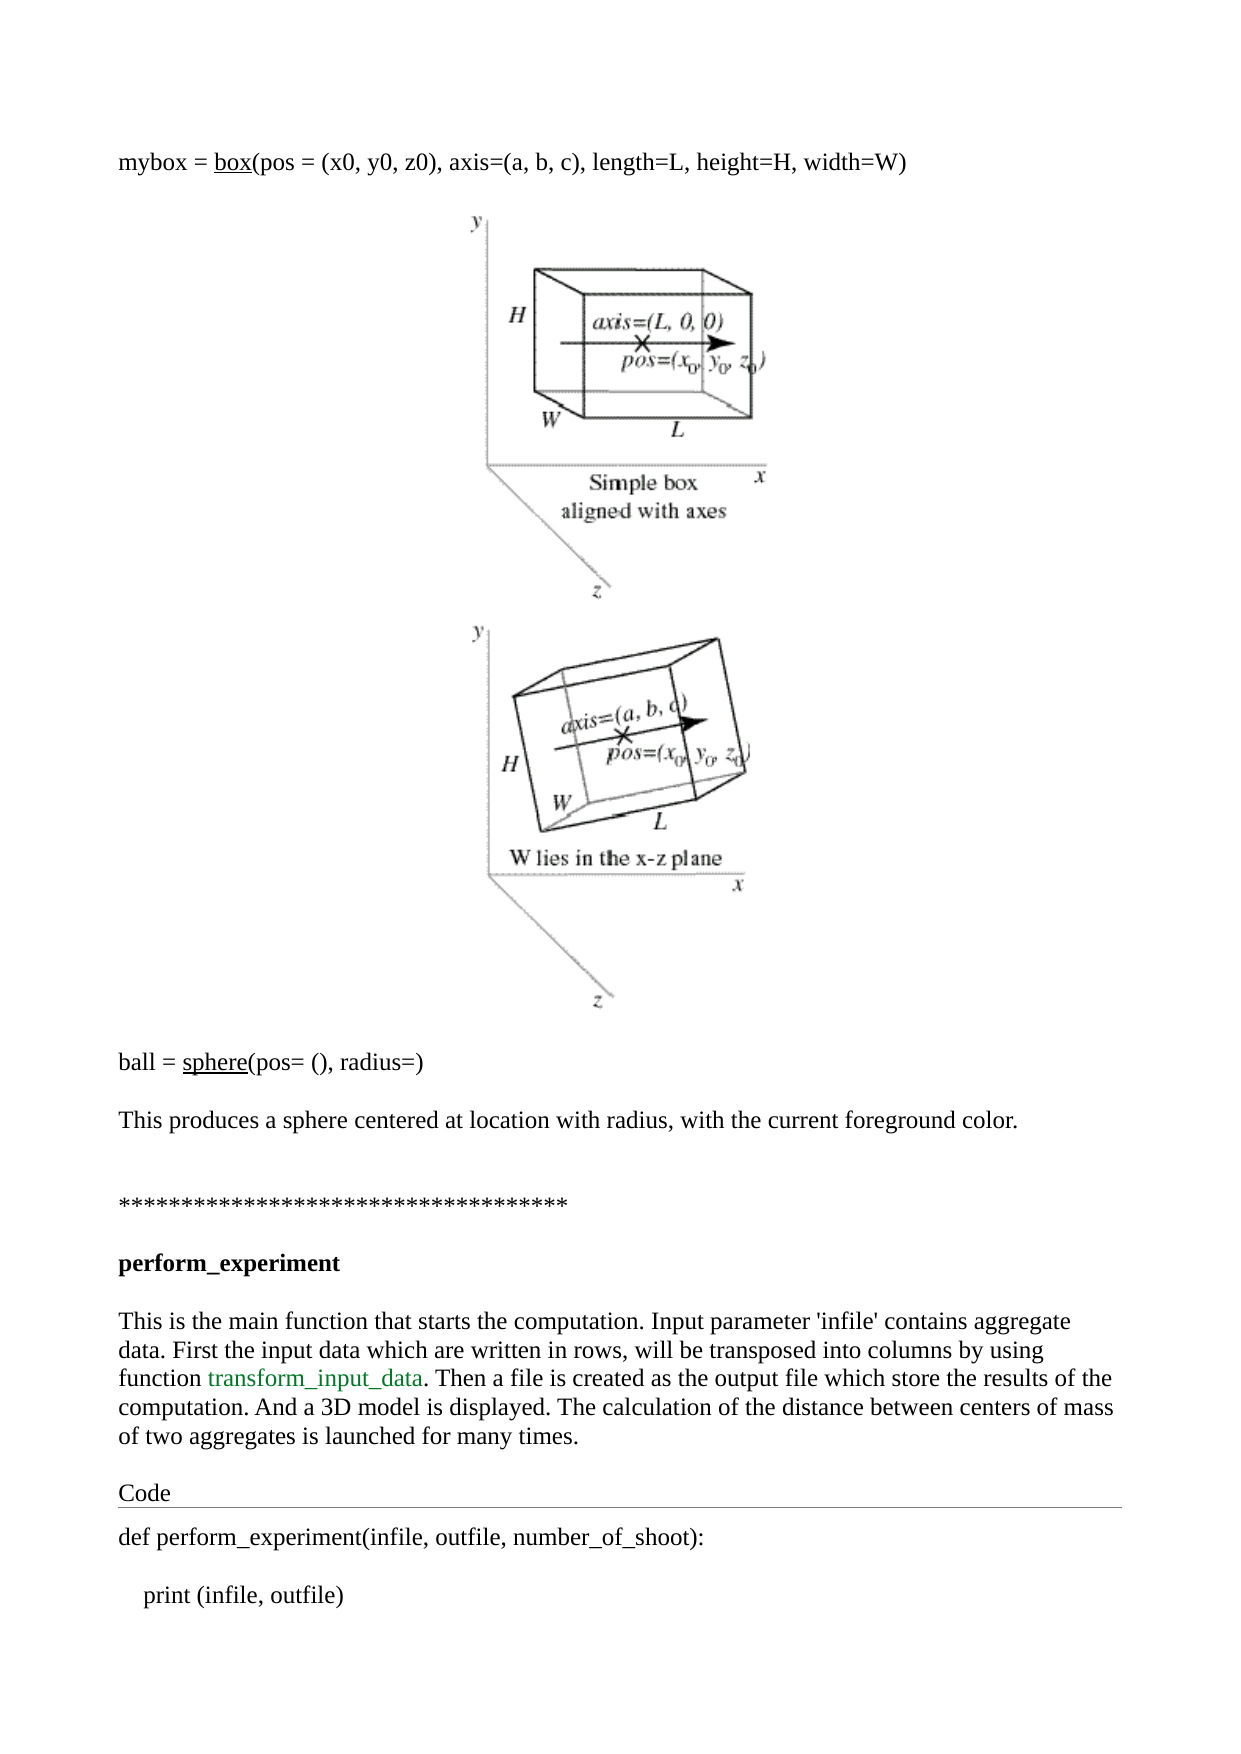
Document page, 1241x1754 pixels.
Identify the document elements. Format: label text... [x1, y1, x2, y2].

text ball = sphere(pos= (), radius=) [118, 1047, 1122, 1076]
text This is the main function that starts the computation. Input parameter 'infile' contains aggregate data. First the input data which are written in rows, will be transposed into columns by using function transform_input_data. Then a file is created as the output file which store the results of the computation. And a 3D model is displayed. The calculation of the distance between centers of mass of two aggregates is launched for many times. [118, 1306, 1122, 1450]
picture [468, 204, 772, 1019]
text ************************************ [118, 1191, 1122, 1220]
text perform_experiment [118, 1248, 1122, 1277]
text print (infile, outfile) [118, 1580, 1122, 1609]
text This produces a sphere centered at location with radius, with the current foreground color. [118, 1105, 1122, 1133]
text def perform_experiment(infile, outfile, number_of_shoot): [118, 1522, 1122, 1551]
text mybox = box(pos = (x0, y0, z0), axis=(a, b, c), length=L, height=H, width=W) [118, 147, 1122, 176]
text Code [118, 1478, 1122, 1507]
